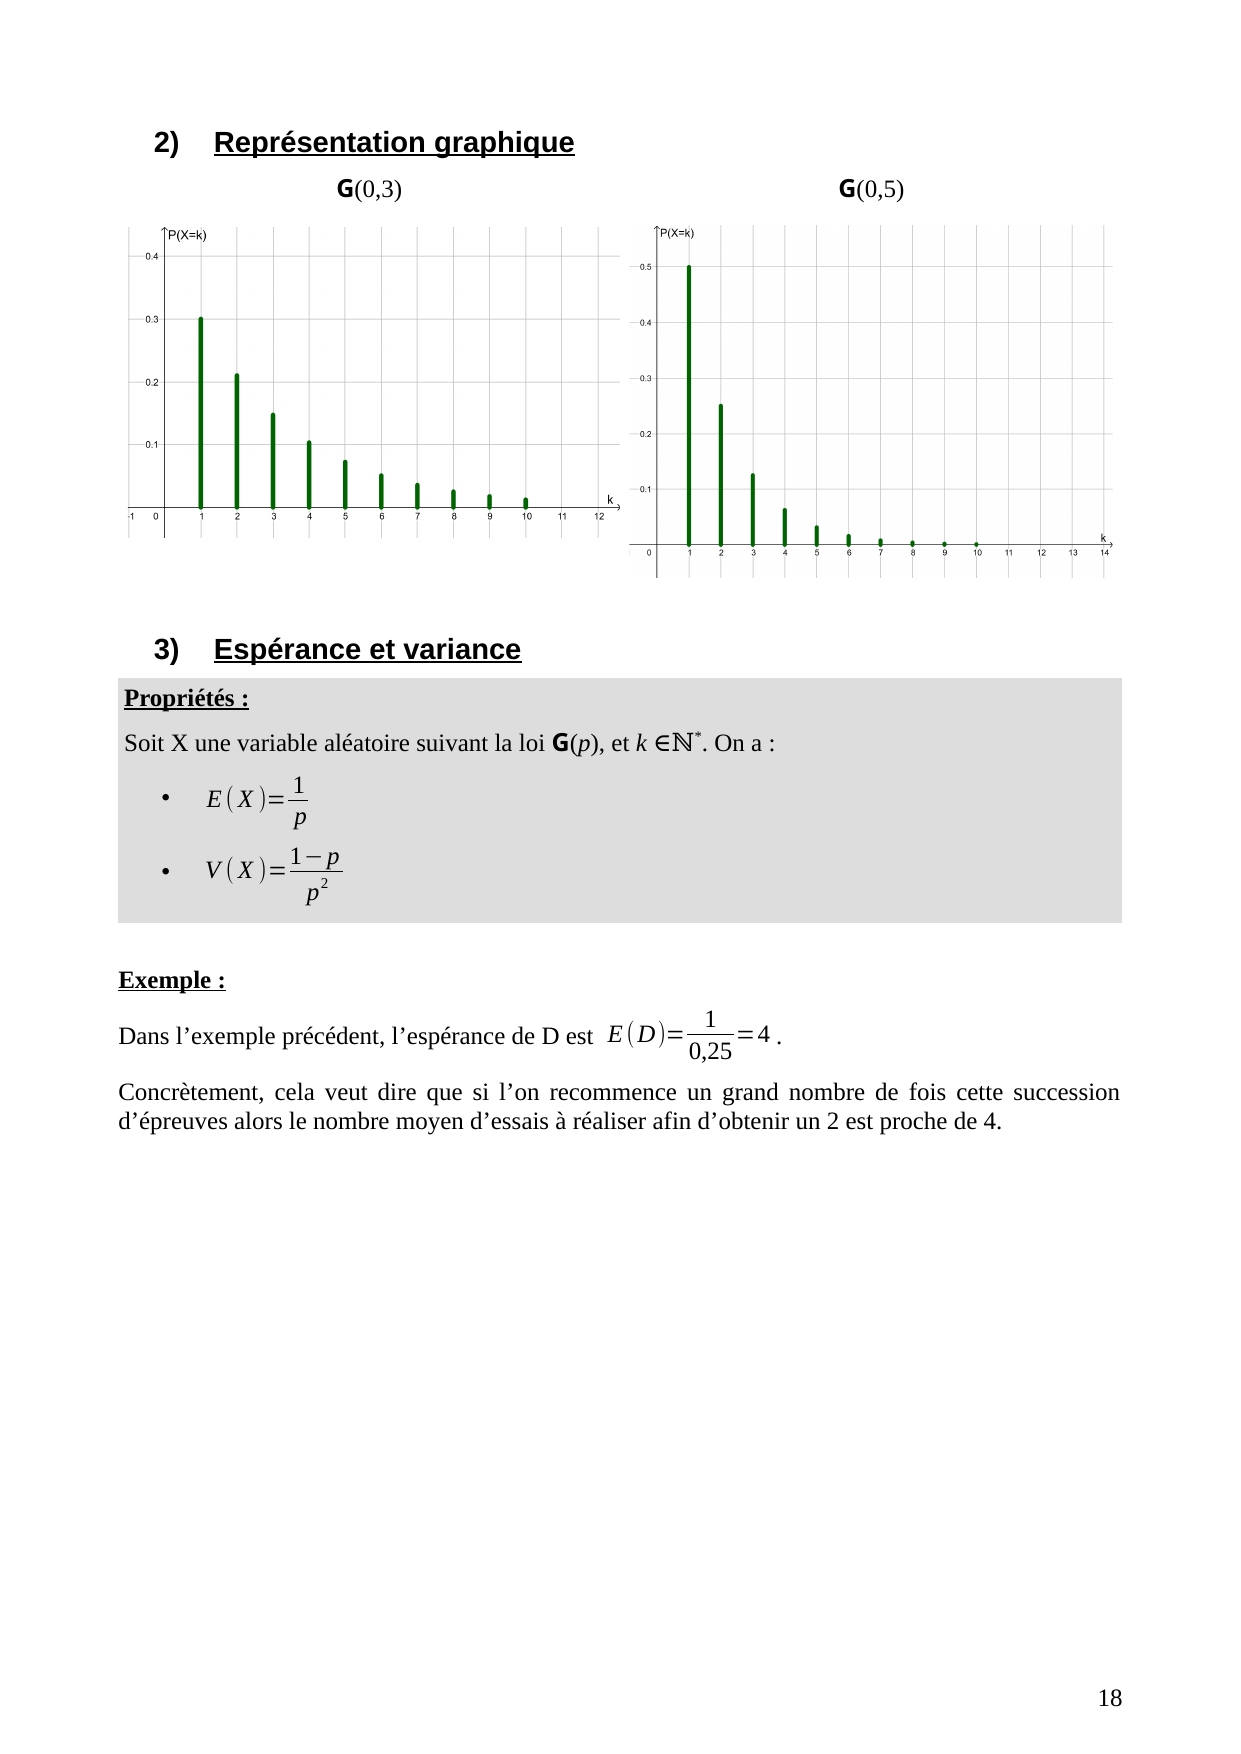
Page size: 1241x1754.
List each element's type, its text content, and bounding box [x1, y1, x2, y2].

table_header Propriétés : Soit X une variable aléatoire suivant la loi G(p), et k ∈ℕ*. On a : [118, 678, 1122, 923]
subtitle Représentation graphique [153, 125, 1122, 158]
subtitle Dans l’exemple précédent, l’espérance de D est . [118, 1006, 1122, 1065]
table_cell [620, 218, 1122, 607]
text Exemple : [118, 965, 1122, 993]
table_header G(0,3) [118, 171, 620, 218]
subtitle Espérance et variance [153, 632, 1122, 665]
subtitle Concrètement, cela veut dire que si l’on recommence un grand nombre de fois cette succession d’épreuves alors le nombre moyen d’essais à réaliser afin d’obtenir un 2 est proche de 4. [118, 1077, 1122, 1135]
table_header G(0,5) [620, 171, 1122, 218]
table_cell [118, 218, 620, 607]
